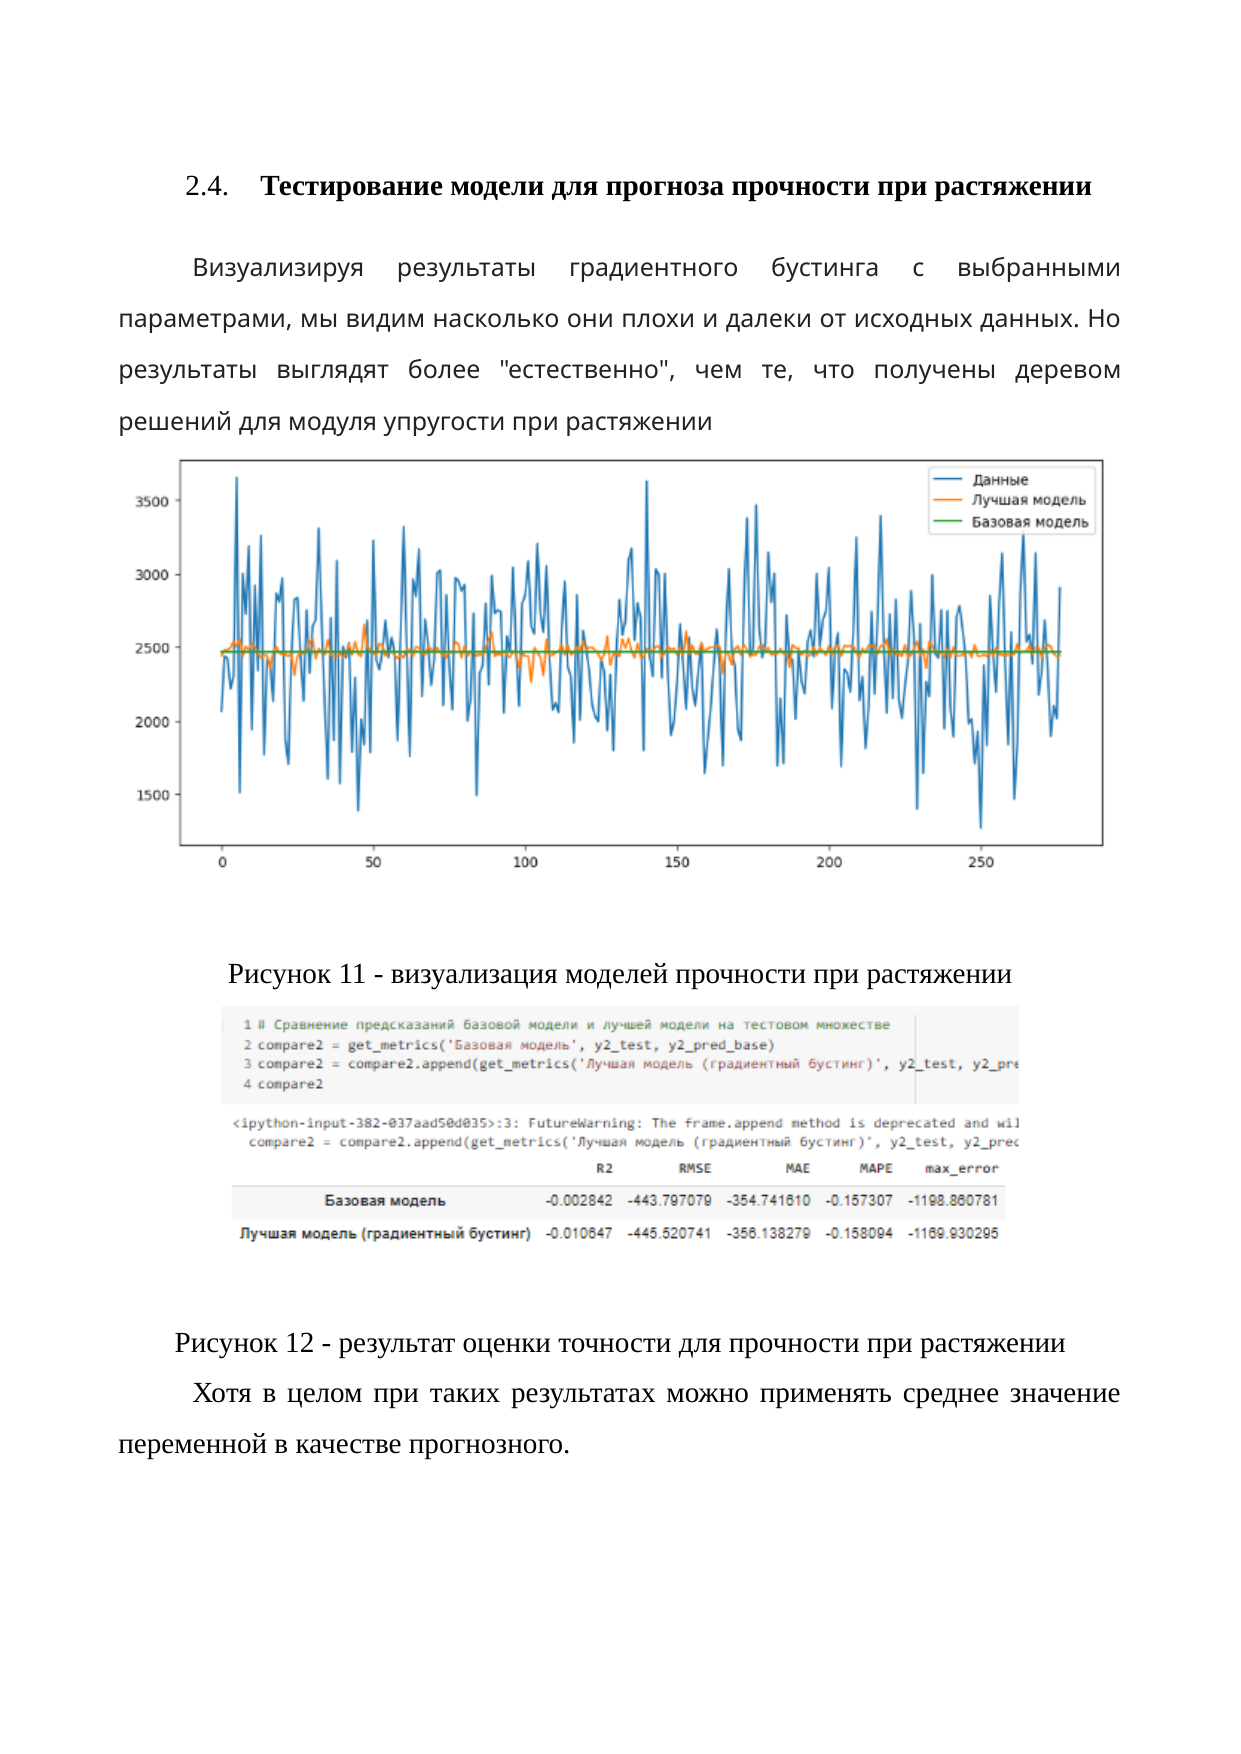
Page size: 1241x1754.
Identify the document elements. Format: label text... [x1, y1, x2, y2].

text Рисунок 11 - визуализация моделей прочности при растяжении [118, 956, 1122, 990]
picture [118, 455, 1123, 890]
text Хотя в целом при таких результатах можно применять среднее значение переменной в качестве прогнозного. [118, 1376, 1122, 1459]
picture [221, 1006, 1019, 1259]
subtitle Тестирование модели для прогноза прочности при растяжении [155, 168, 1122, 202]
text Визуализируя результаты градиентного бустинга с выбранными параметрами, мы видим насколько они плохи и далеки от исходных данных. Но результаты выглядят более "естественно", чем те, что получены деревом решений для модуля упругости при растяжении [118, 250, 1122, 438]
text Рисунок 12 - результат оценки точности для прочности при растяжении [118, 1325, 1122, 1359]
